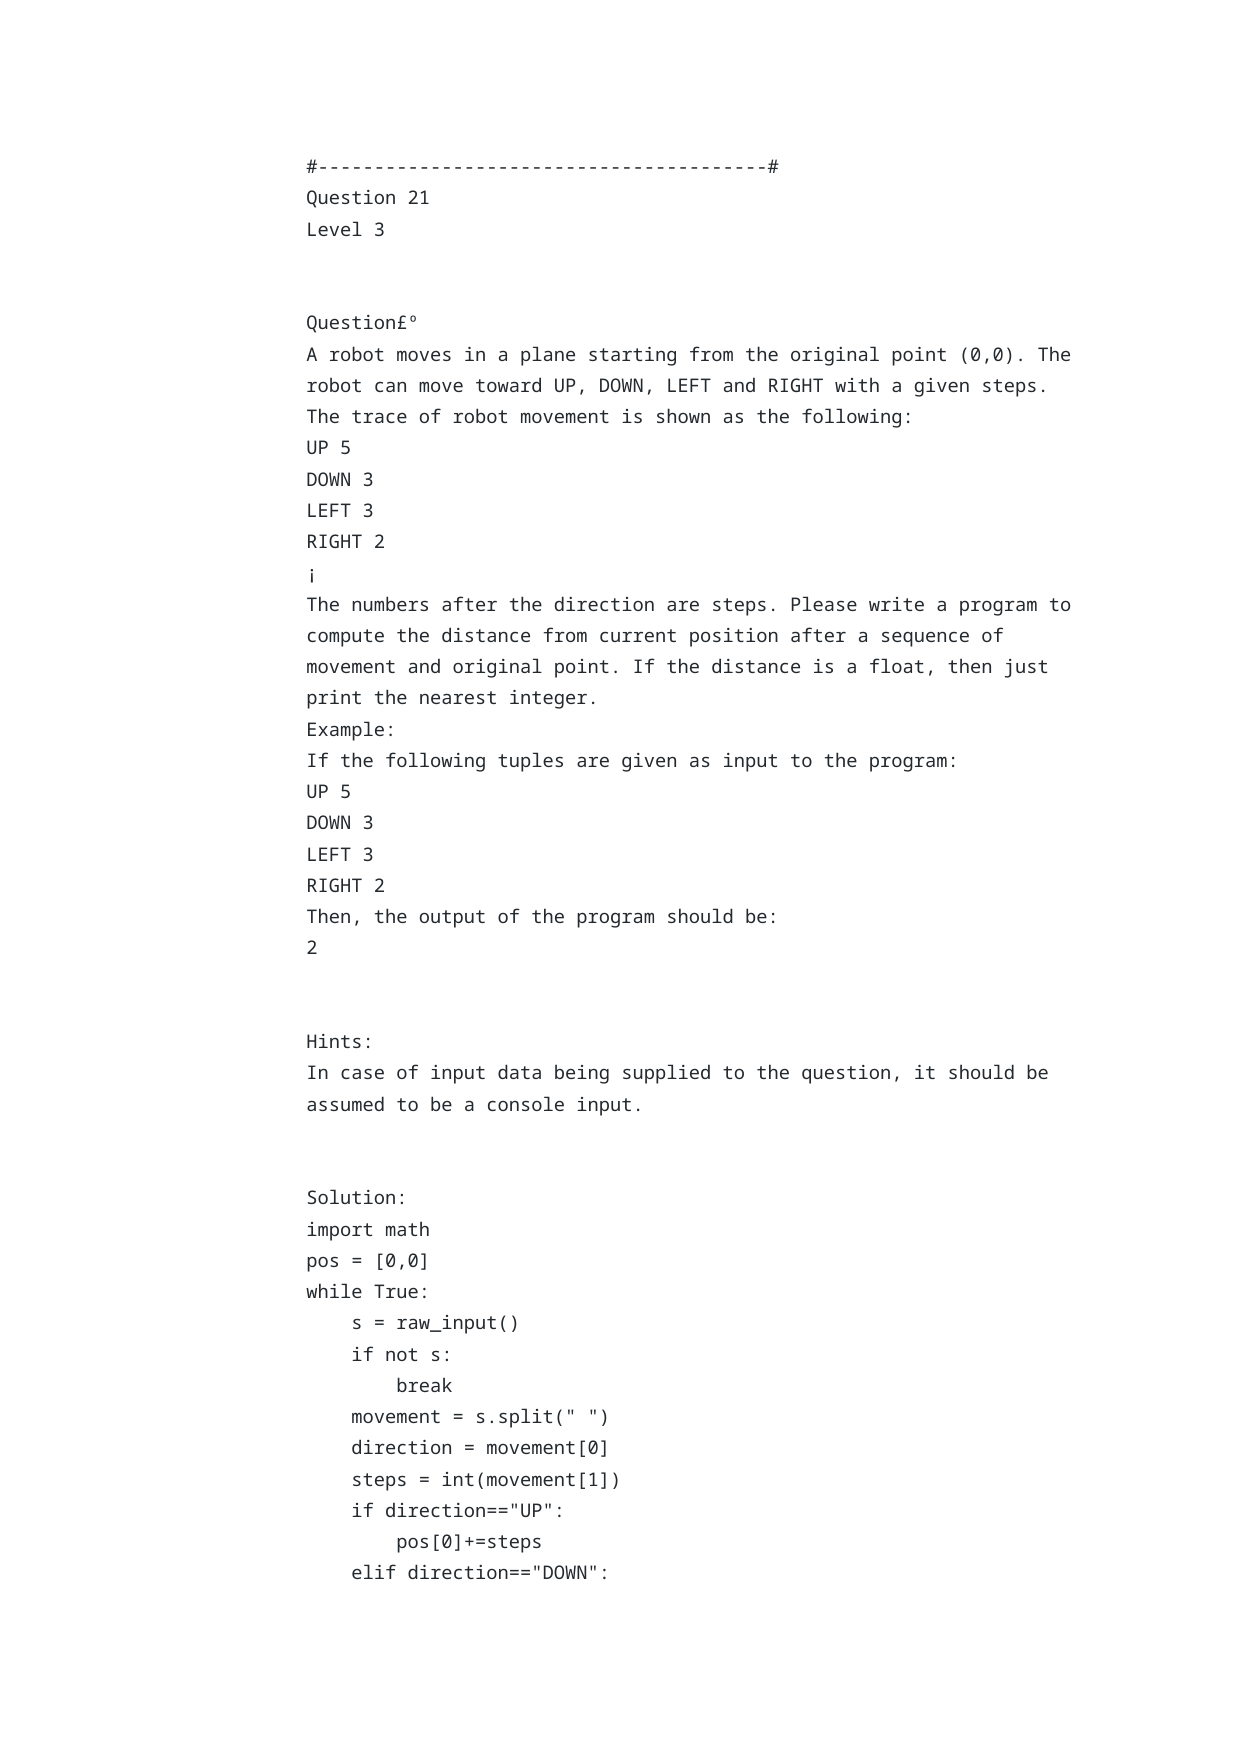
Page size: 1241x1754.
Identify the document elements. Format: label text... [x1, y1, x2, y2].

table_cell DOWN 3 [291, 460, 1091, 491]
table_cell [146, 866, 291, 898]
table_cell Example: [291, 710, 1091, 741]
table_cell [146, 1429, 291, 1460]
table_cell RIGHT 2 [291, 866, 1091, 898]
table_cell [146, 804, 291, 835]
table_cell [146, 1491, 291, 1523]
table_cell [146, 1366, 291, 1398]
table_cell [146, 1273, 291, 1304]
table_cell UP 5 [291, 773, 1091, 804]
table_cell [146, 1460, 291, 1491]
table_cell pos = [0,0] [291, 1241, 1091, 1273]
table_cell A robot moves in a plane starting from the original point (0,0). The robot can move toward UP, DOWN, LEFT and RIGHT with a given steps. The trace of robot movement is shown as the following: [291, 335, 1091, 429]
table_cell Hints: [291, 1023, 1091, 1054]
table_cell [146, 960, 291, 1023]
table_cell [146, 179, 291, 210]
table_cell movement = s.split(" ") [291, 1398, 1091, 1429]
table_cell steps = int(movement[1]) [291, 1460, 1091, 1491]
table_cell elif direction=="DOWN": [291, 1554, 1091, 1585]
table_cell break [291, 1366, 1091, 1398]
table_cell [146, 1054, 291, 1116]
table_cell If the following tuples are given as input to the program: [291, 741, 1091, 773]
table_cell [146, 1523, 291, 1554]
table_cell [291, 241, 1091, 304]
table_cell LEFT 3 [291, 835, 1091, 866]
table_cell [146, 304, 291, 335]
table_cell Question£º [291, 304, 1091, 335]
table_cell Question 21 [291, 179, 1091, 210]
table_cell [146, 554, 291, 585]
table_cell s = raw_input() [291, 1304, 1091, 1335]
table_cell ¡­ [291, 554, 1091, 585]
table_cell [146, 585, 291, 710]
table_cell [146, 1210, 291, 1241]
table_cell 2 [291, 929, 1091, 960]
table_cell [146, 491, 291, 523]
table_cell if direction=="UP": [291, 1491, 1091, 1523]
table_cell if not s: [291, 1335, 1091, 1366]
table_cell [146, 460, 291, 491]
table_cell The numbers after the direction are steps. Please write a program to compute the distance from current position after a sequence of movement and original point. If the distance is a float, then just print the nearest integer. [291, 585, 1091, 710]
table_cell [146, 429, 291, 460]
table_cell [146, 773, 291, 804]
table_cell [146, 710, 291, 741]
table_cell UP 5 [291, 429, 1091, 460]
table_cell [146, 1398, 291, 1429]
table_cell [146, 1304, 291, 1335]
table_cell [146, 929, 291, 960]
table_cell [146, 1179, 291, 1210]
table_cell [146, 1116, 291, 1179]
table_cell LEFT 3 [291, 491, 1091, 523]
table_cell [146, 1023, 291, 1054]
table_cell RIGHT 2 [291, 523, 1091, 554]
table_cell [291, 1116, 1091, 1179]
table_cell [146, 898, 291, 929]
table_cell Solution: [291, 1179, 1091, 1210]
table_cell [146, 241, 291, 304]
table_cell import math [291, 1210, 1091, 1241]
table_cell pos[0]+=steps [291, 1523, 1091, 1554]
table_cell [146, 835, 291, 866]
table_cell [146, 335, 291, 429]
table_cell [146, 148, 291, 179]
table_cell Level 3 [291, 210, 1091, 241]
table_cell [146, 1554, 291, 1585]
table_cell [146, 210, 291, 241]
table_cell Then, the output of the program should be: [291, 898, 1091, 929]
table_cell [146, 1241, 291, 1273]
table_cell while True: [291, 1273, 1091, 1304]
table_cell In case of input data being supplied to the question, it should be assumed to be a console input. [291, 1054, 1091, 1116]
table_cell [146, 741, 291, 773]
table_cell #----------------------------------------# [291, 148, 1091, 179]
table_cell [146, 523, 291, 554]
table_cell [291, 960, 1091, 1023]
table_cell DOWN 3 [291, 804, 1091, 835]
table_cell [146, 1335, 291, 1366]
table_cell direction = movement[0] [291, 1429, 1091, 1460]
